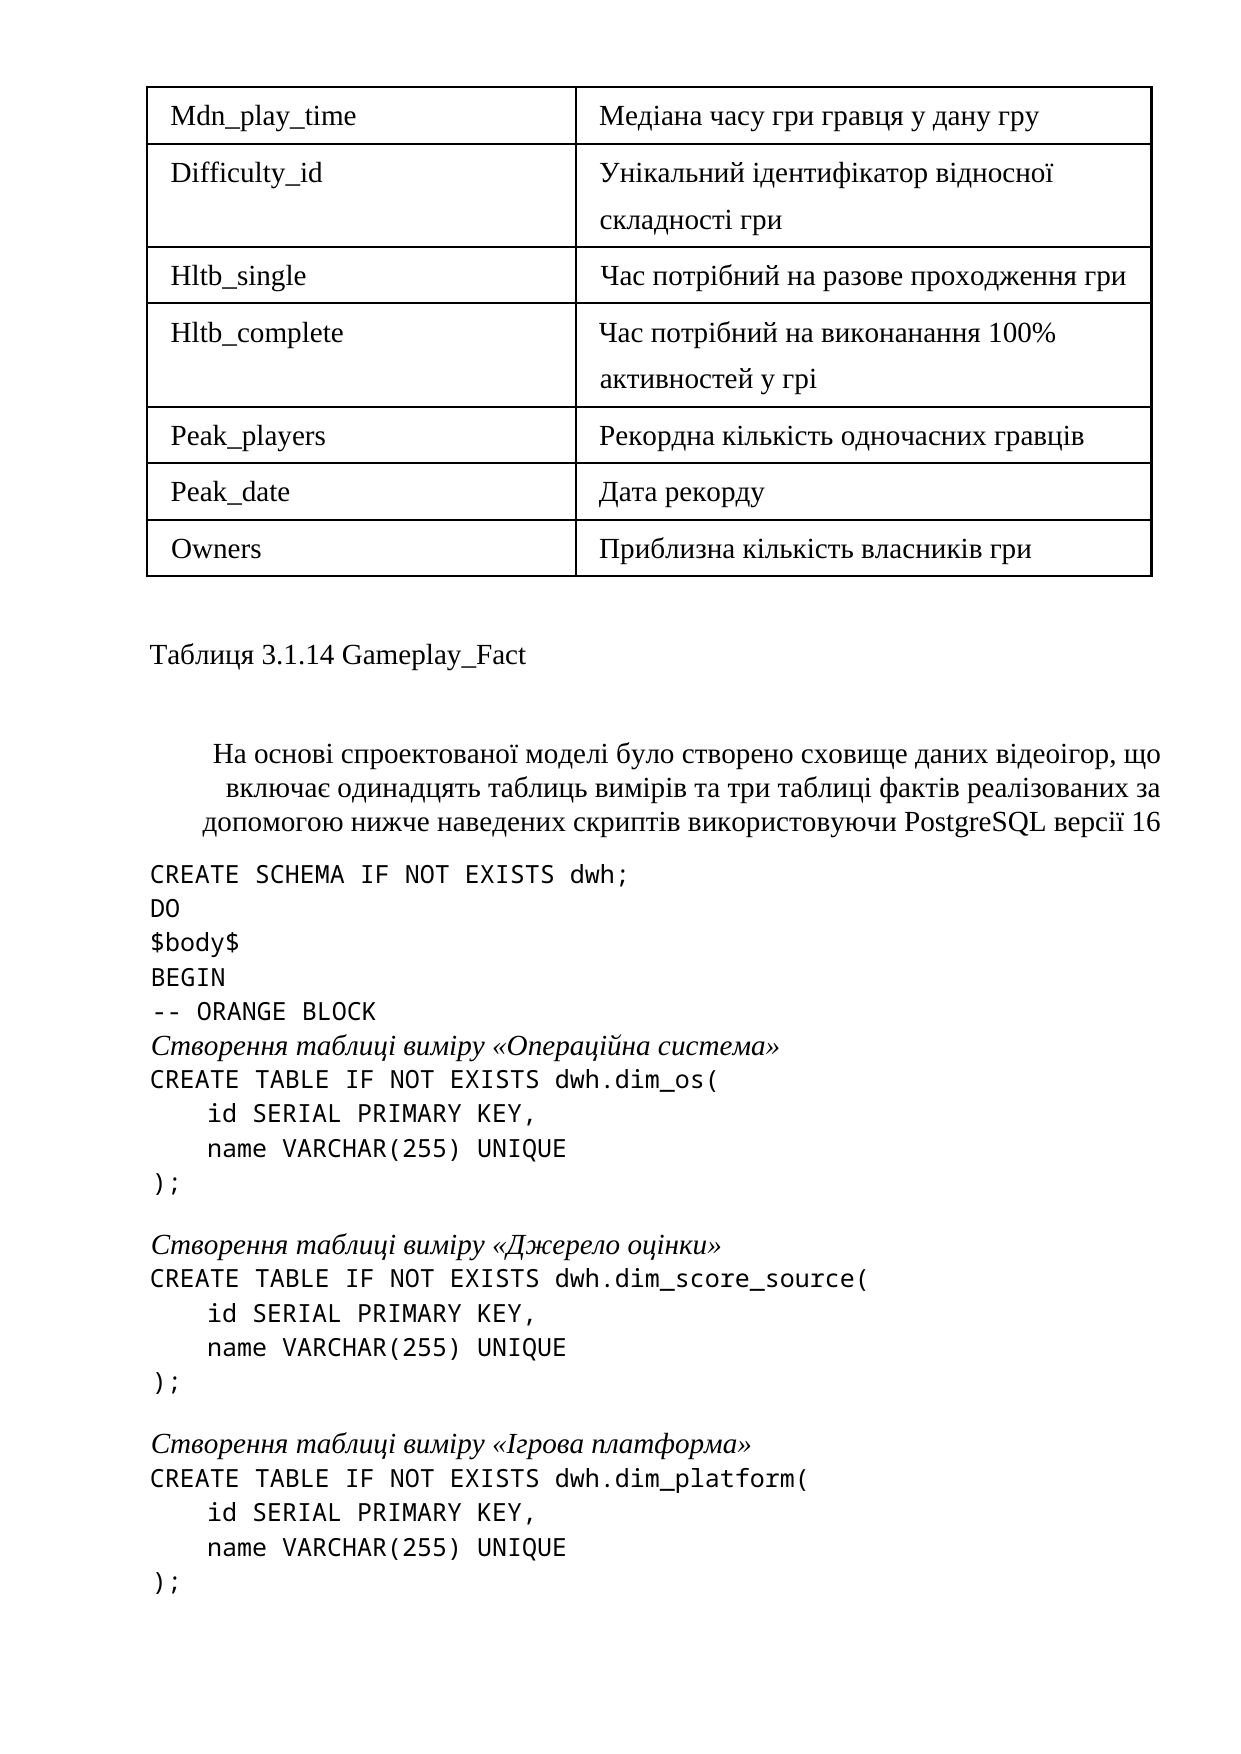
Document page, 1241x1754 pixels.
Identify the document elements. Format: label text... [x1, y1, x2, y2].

text id SERIAL PRIMARY KEY, [207, 1295, 1161, 1329]
table_cell Peak_players [148, 408, 575, 462]
text id SERIAL PRIMARY KEY, [207, 1096, 1161, 1130]
table_cell Час потрібний на разове проходження гри [577, 248, 1150, 302]
text ); [152, 1364, 1161, 1398]
text CREATE SCHEMA IF NOT EXISTS dwh; [149, 856, 1161, 890]
text -- ORANGE BLOCK [152, 994, 1161, 1028]
table_cell Difficulty_id [148, 145, 575, 246]
table_cell Час потрібний на виконанання 100% активностей у грі [577, 304, 1150, 406]
table_cell Приблизна кількість власників гри [577, 521, 1150, 575]
table_cell Hltb_complete [148, 304, 575, 406]
text Створення таблиці виміру «Джерело оцінки» [151, 1227, 1161, 1261]
text CREATE TABLE IF NOT EXISTS dwh.dim_score_source( [149, 1261, 1161, 1295]
table_cell Owners [148, 521, 575, 575]
table_cell Mdn_play_time [148, 88, 575, 142]
text $body$ [150, 925, 1161, 959]
table_cell Hltb_single [148, 248, 575, 302]
text Створення таблиці виміру «Операційна система» [151, 1028, 1161, 1062]
text id SERIAL PRIMARY KEY, [207, 1495, 1161, 1529]
text ); [152, 1165, 1161, 1199]
table_cell Дата рекорду [577, 464, 1150, 518]
text BEGIN [150, 959, 1161, 993]
text name VARCHAR(255) UNIQUE [207, 1330, 1161, 1364]
text ); [152, 1564, 1161, 1598]
table_cell Медіана часу гри гравця у дану гру [577, 88, 1150, 142]
text CREATE TABLE IF NOT EXISTS dwh.dim_os( [149, 1062, 1161, 1096]
text Таблиця 3.1.14 Gameplay_Fact [149, 637, 1161, 671]
text На основі спроектованої моделі було створено сховище даних відеоігор, що включає одинадцять таблиць вимірів та три таблиці фактів реалізованих за допомогою нижче наведених скриптів використовуючи PostgreSQL версії 16 [149, 736, 1161, 838]
table_cell Рекордна кількість одночасних гравців [577, 408, 1150, 462]
text name VARCHAR(255) UNIQUE [207, 1529, 1161, 1563]
text Створення таблиці виміру «Ігрова платформа» [151, 1427, 1161, 1460]
table_cell Peak_date [148, 464, 575, 518]
text DO [150, 891, 1161, 925]
text name VARCHAR(255) UNIQUE [207, 1131, 1161, 1165]
table_cell Унікальний ідентифікатор відносної складності гри [577, 145, 1150, 246]
text CREATE TABLE IF NOT EXISTS dwh.dim_platform( [149, 1460, 1161, 1494]
